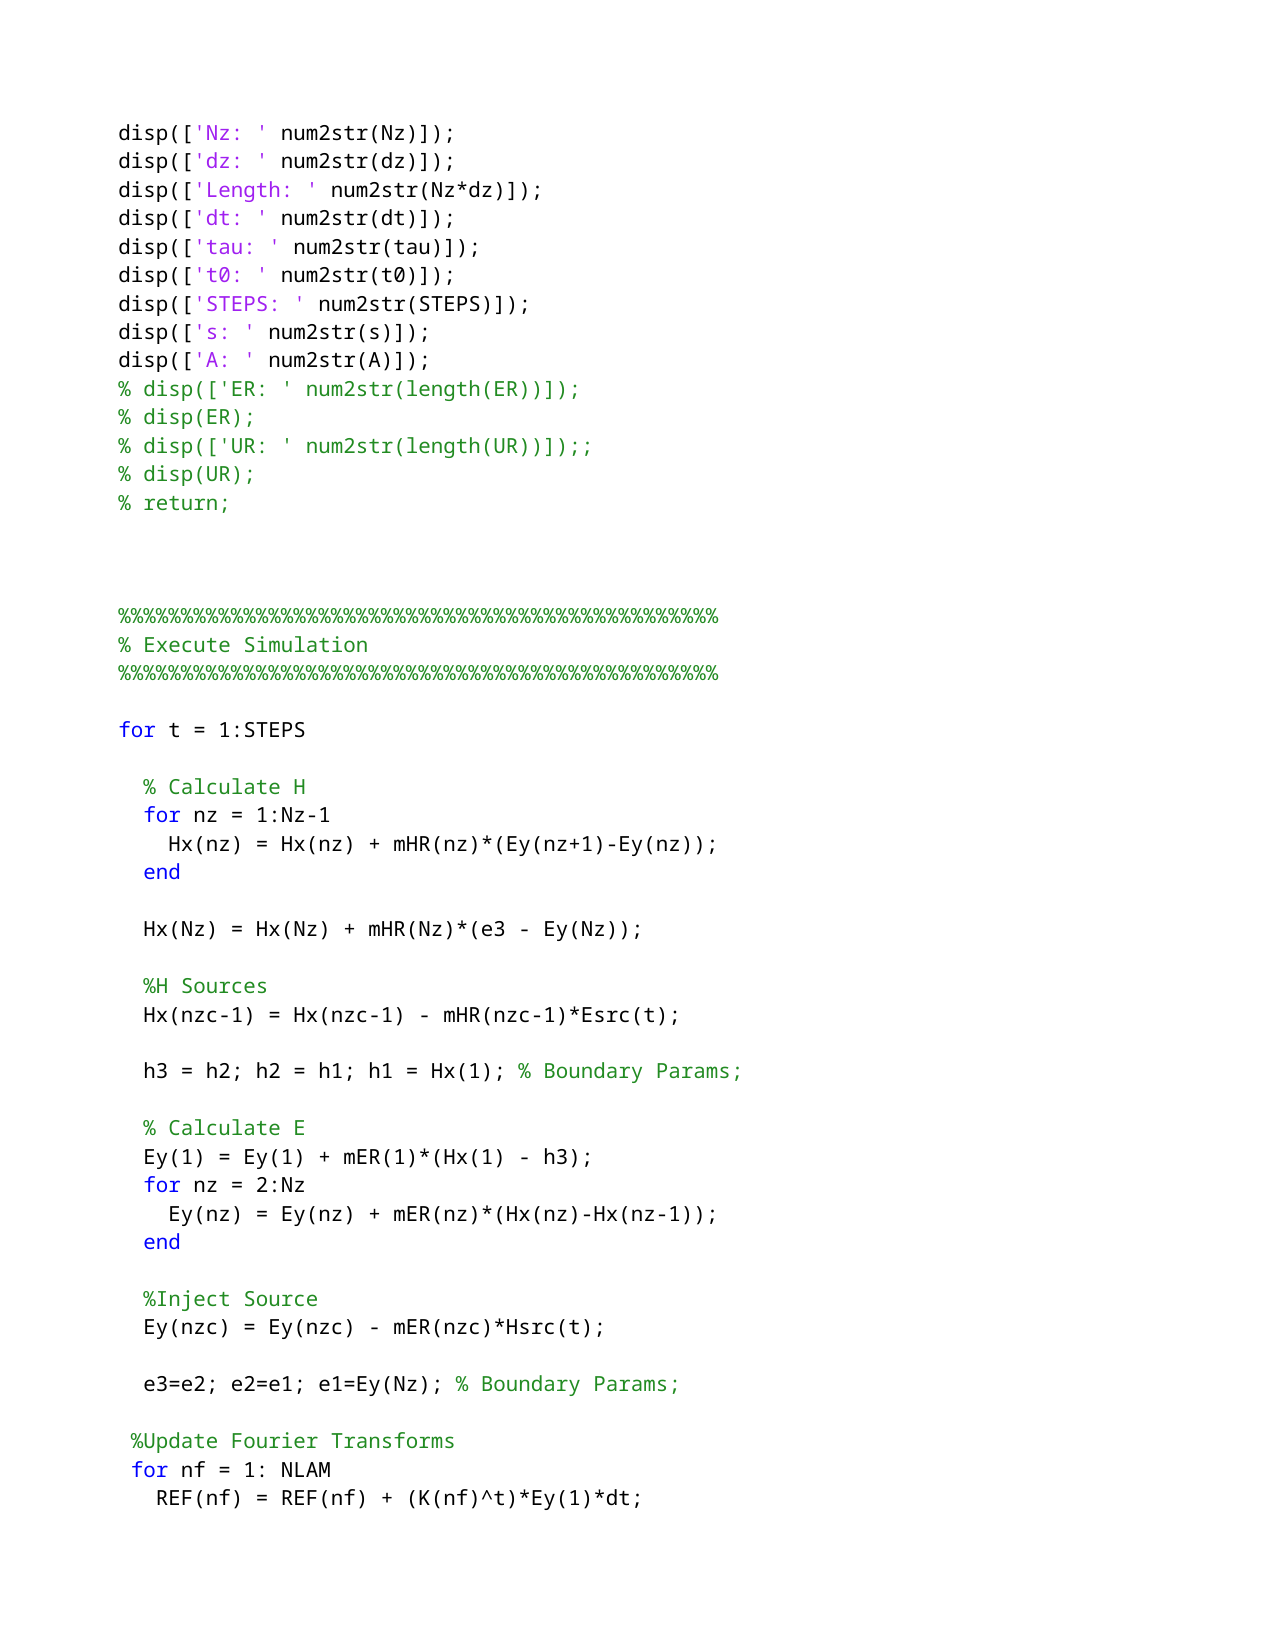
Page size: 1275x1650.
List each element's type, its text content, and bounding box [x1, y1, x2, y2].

text % Calculate H [118, 772, 1157, 801]
text %Inject Source [118, 1284, 1157, 1312]
text %%%%%%%%%%%%%%%%%%%%%%%%%%%%%%%%%%%%%%%%%%%%%%%% [118, 602, 1157, 630]
text % Execute Simulation [118, 630, 1157, 658]
text Hx(Nz) = Hx(Nz) + mHR(Nz)*(e3 - Ey(Nz)); [118, 914, 1157, 943]
text h3 = h2; h2 = h1; h1 = Hx(1); % Boundary Params; [118, 1057, 1157, 1085]
text %H Sources [118, 971, 1157, 1000]
text disp(['STEPS: ' num2str(STEPS)]); [118, 289, 1157, 317]
text for t = 1:STEPS [118, 715, 1157, 744]
text e3=e2; e2=e1; e1=Ey(Nz); % Boundary Params; [118, 1369, 1157, 1398]
text disp(['dz: ' num2str(dz)]); [118, 147, 1157, 175]
text for nz = 2:Nz [118, 1170, 1157, 1199]
text end [118, 857, 1157, 886]
text Hx(nz) = Hx(nz) + mHR(nz)*(Ey(nz+1)-Ey(nz)); [118, 829, 1157, 857]
text disp(['t0: ' num2str(t0)]); [118, 260, 1157, 289]
text disp(['tau: ' num2str(tau)]); [118, 232, 1157, 260]
text for nf = 1: NLAM [118, 1455, 1157, 1483]
text % return; [118, 488, 1157, 516]
text end [118, 1227, 1157, 1256]
text disp(['Nz: ' num2str(Nz)]); [118, 118, 1157, 147]
text % disp(['UR: ' num2str(length(UR))]);; [118, 431, 1157, 459]
text disp(['dt: ' num2str(dt)]); [118, 203, 1157, 232]
text %Update Fourier Transforms [118, 1426, 1157, 1455]
text % disp(UR); [118, 459, 1157, 488]
text disp(['A: ' num2str(A)]); [118, 346, 1157, 374]
text % Calculate E [118, 1113, 1157, 1142]
text disp(['Length: ' num2str(Nz*dz)]); [118, 175, 1157, 203]
text for nz = 1:Nz-1 [118, 801, 1157, 829]
text Ey(1) = Ey(1) + mER(1)*(Hx(1) - h3); [118, 1142, 1157, 1170]
text disp(['s: ' num2str(s)]); [118, 317, 1157, 346]
text %%%%%%%%%%%%%%%%%%%%%%%%%%%%%%%%%%%%%%%%%%%%%%%% [118, 658, 1157, 687]
text Ey(nzc) = Ey(nzc) - mER(nzc)*Hsrc(t); [118, 1312, 1157, 1341]
text Hx(nzc-1) = Hx(nzc-1) - mHR(nzc-1)*Esrc(t); [118, 1000, 1157, 1028]
text REF(nf) = REF(nf) + (K(nf)^t)*Ey(1)*dt; [118, 1483, 1157, 1512]
text % disp(['ER: ' num2str(length(ER))]); [118, 374, 1157, 402]
text % disp(ER); [118, 402, 1157, 431]
text Ey(nz) = Ey(nz) + mER(nz)*(Hx(nz)-Hx(nz-1)); [118, 1199, 1157, 1227]
